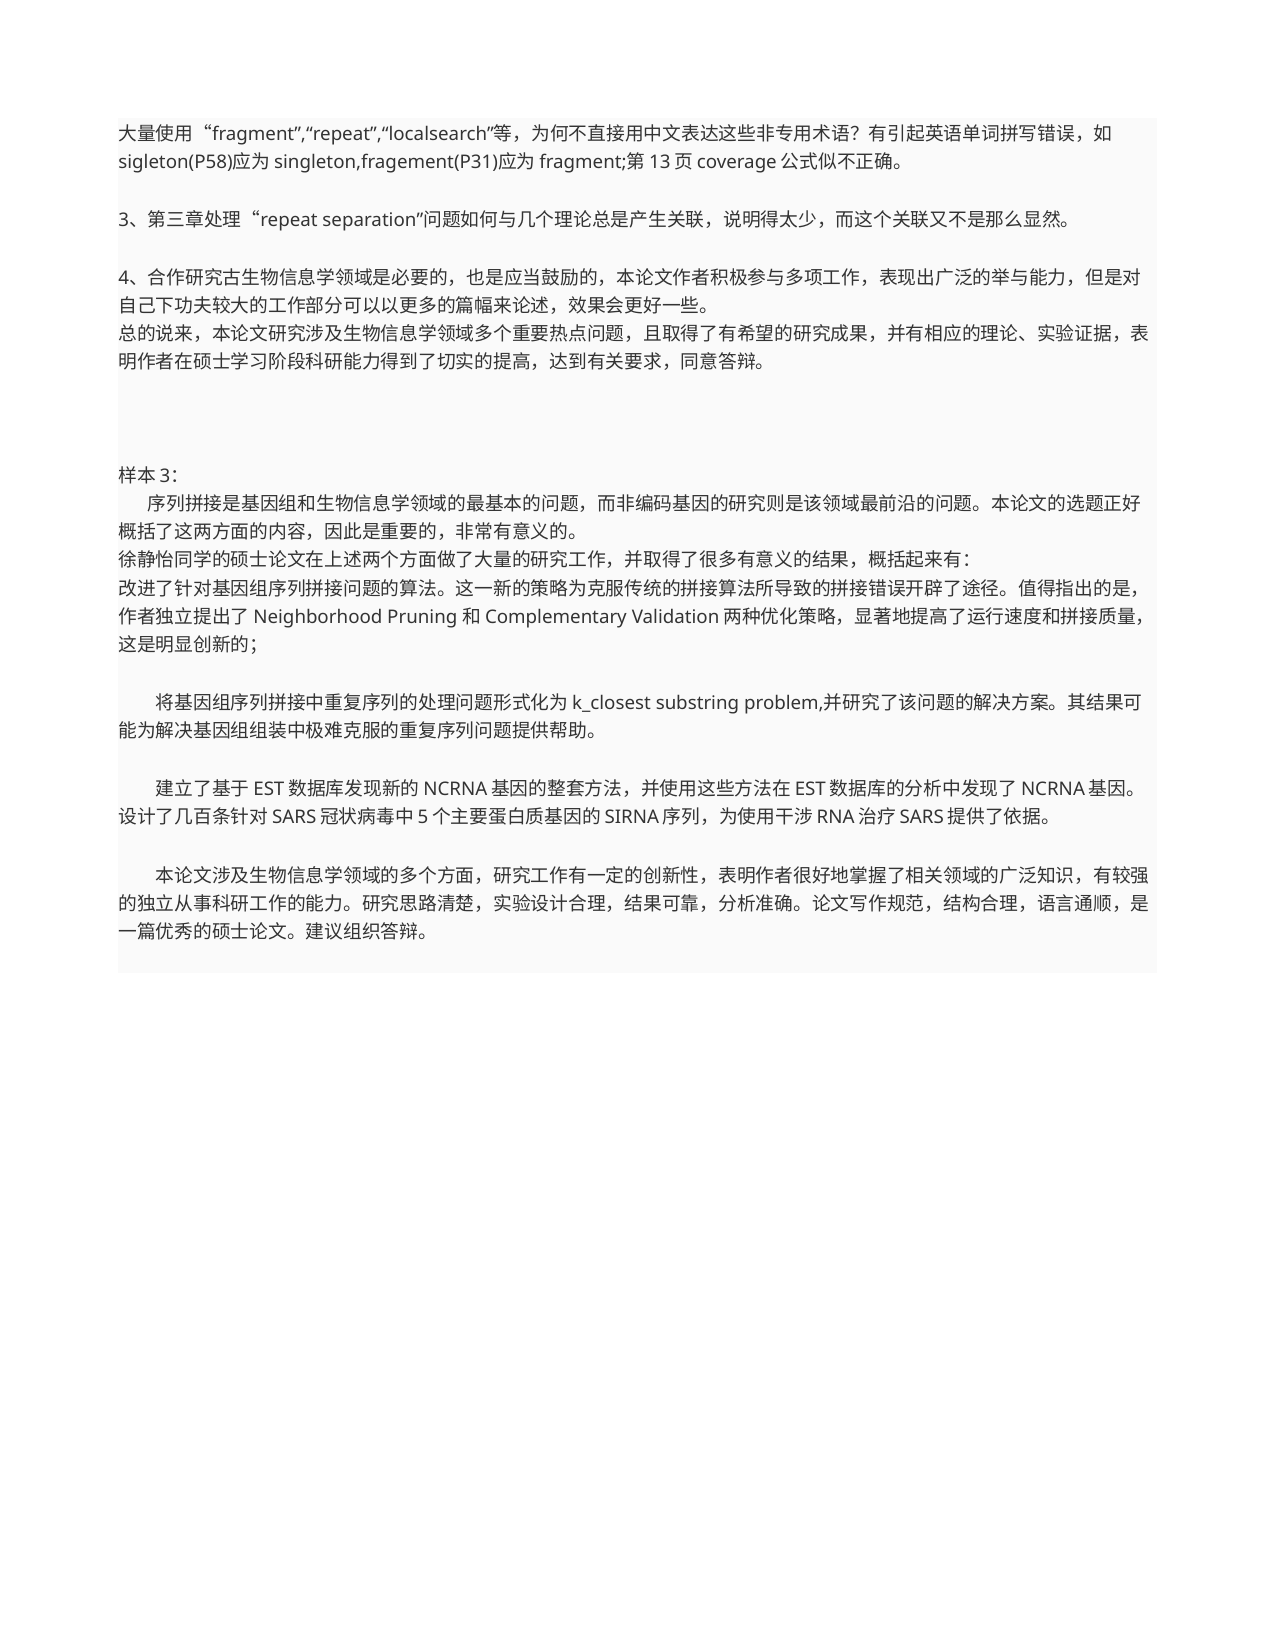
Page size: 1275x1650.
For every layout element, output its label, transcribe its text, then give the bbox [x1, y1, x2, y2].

table_cell [118, 973, 1157, 978]
table_header 大量使用“fragment”,“repeat”,“localsearch”等，为何不直接用中文表达这些非专用术语？有引起英语单词拼写错误，如sigleton(P58)应为singleton,fragement(P31)应为fragment;第13页coverage公式似不正确。 3、第三章处理“repeat separation”问题如何与几个理论总是产生关联，说明得太少，而这个关联又不是那么显然。 4、合作研究古生物信息学领域是必要的，也是应当鼓励的，本论文作者积极参与多项工作，表现出广泛的举与能力，但是对自己下功夫较大的工作部分可以以更多的篇幅来论述，效果会更好一些。 总的说来，本论文研究涉及生物信息学领域多个重要热点问题，且取得了有希望的研究成果，并有相应的理论、实验证据，表明作者在硕士学习阶段科研能力得到了切实的提高，达到有关要求，同意答辩。 样本3： 序列拼接是基因组和生物信息学领域的最基本的问题，而非编码基因的研究则是该领域最前沿的问题。本论文的选题正好概括了这两方面的内容，因此是重要的，非常有意义的。 徐静怡同学的硕士论文在上述两个方面做了大量的研究工作，并取得了很多有意义的结果，概括起来有： 改进了针对基因组序列拼接问题的算法。这一新的策略为克服传统的拼接算法所导致的拼接错误开辟了途径。值得指出的是，作者独立提出了Neighborhood Pruning 和Complementary Validation两种优化策略，显著地提高了运行速度和拼接质量，这是明显创新的； 将基因组序列拼接中重复序列的处理问题形式化为k_closest substring problem,并研究了该问题的解决方案。其结果可能为解决基因组组装中极难克服的重复序列问题提供帮助。 建立了基于EST数据库发现新的NCRNA基因的整套方法，并使用这些方法在EST数据库的分析中发现了NCRNA基因。 设计了几百条针对SARS冠状病毒中5个主要蛋白质基因的SIRNA序列，为使用干涉RNA治疗SARS提供了依据。 本论文涉及生物信息学领域的多个方面，研究工作有一定的创新性，表明作者很好地掌握了相关领域的广泛知识，有较强的独立从事科研工作的能力。研究思路清楚，实验设计合理，结果可靠，分析准确。论文写作规范，结构合理，语言通顺，是一篇优秀的硕士论文。建议组织答辩。 [118, 118, 1157, 973]
